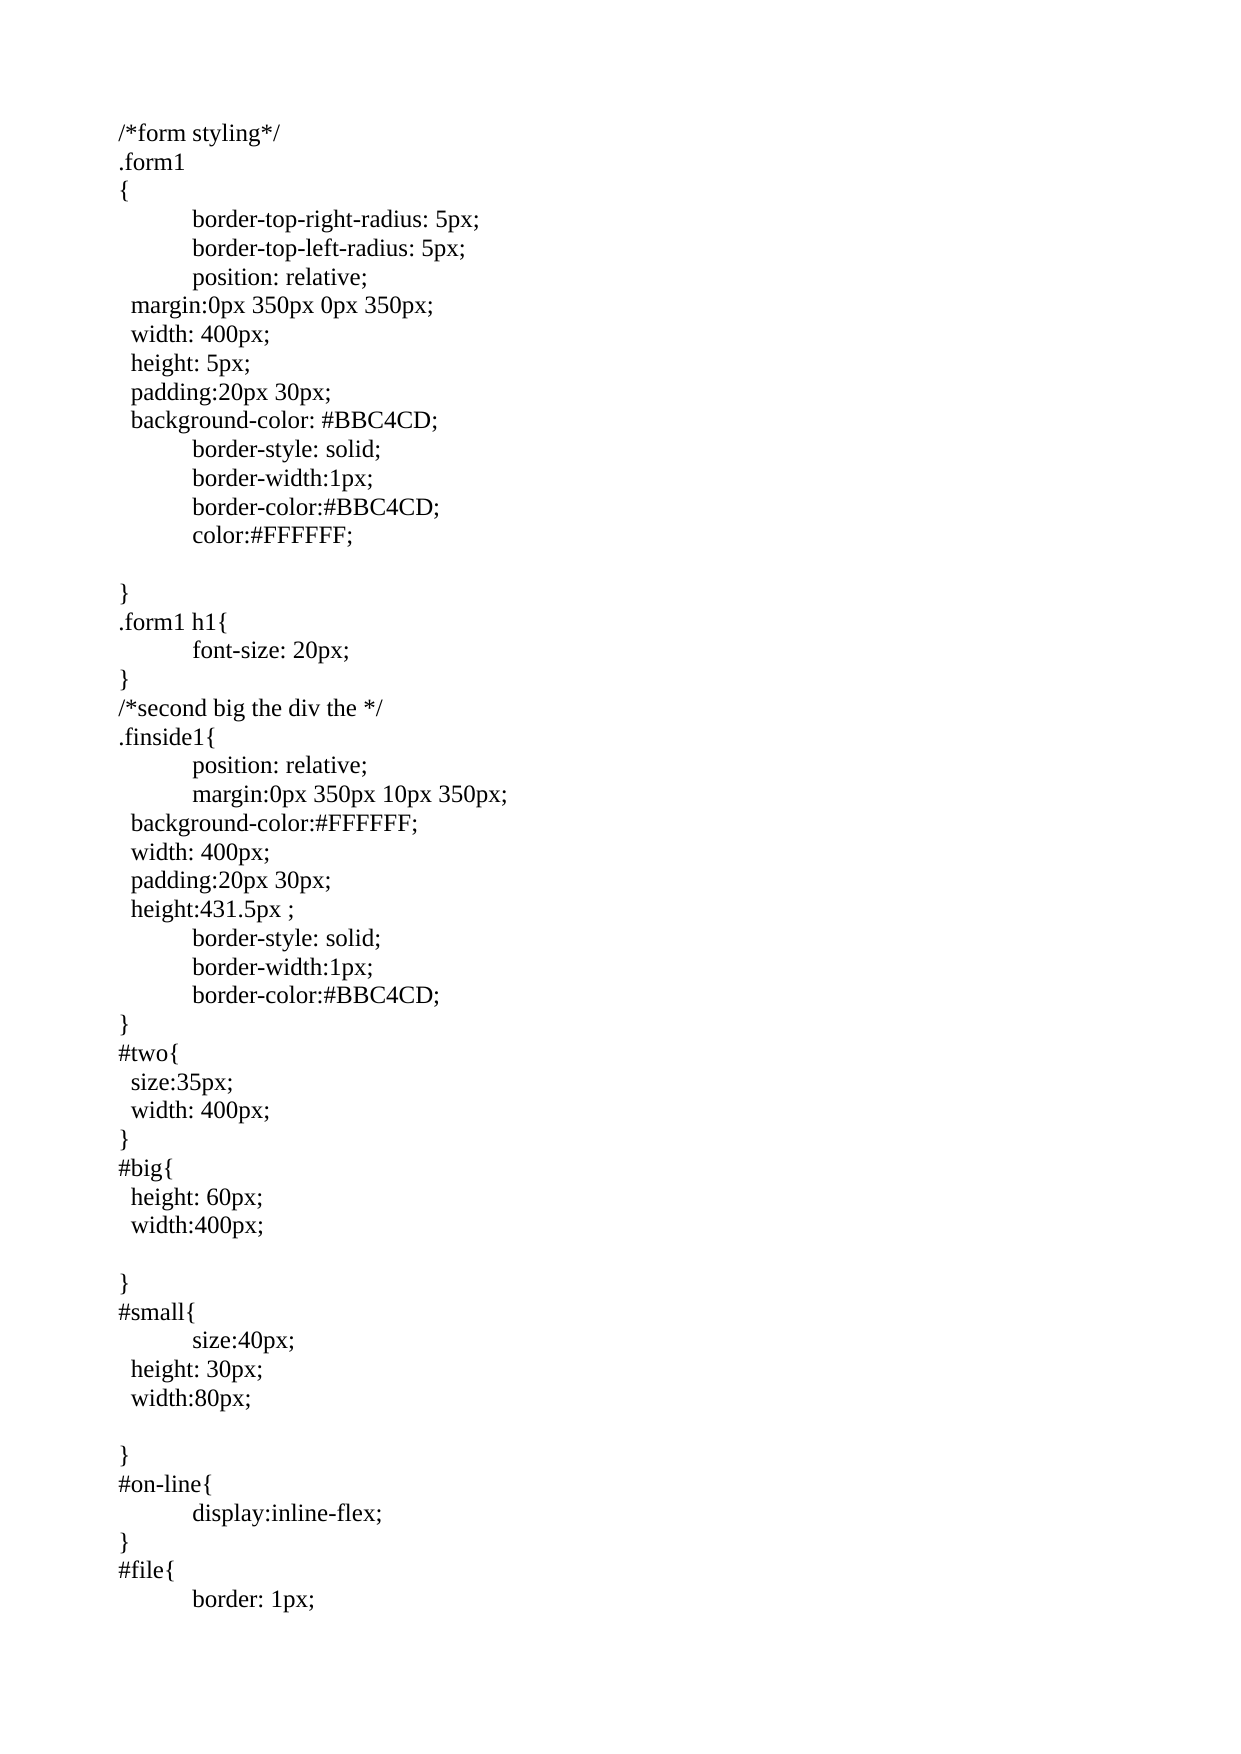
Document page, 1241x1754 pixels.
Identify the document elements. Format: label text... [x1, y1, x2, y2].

text #file{ [118, 1556, 1122, 1584]
text width:80px; [118, 1383, 1122, 1412]
text } [118, 1124, 1122, 1153]
text border-style: solid; [118, 434, 1122, 463]
text } [118, 1527, 1122, 1556]
text width: 400px; [118, 837, 1122, 866]
text border-top-left-radius: 5px; [118, 233, 1122, 262]
text border-color:#BBC4CD; [118, 981, 1122, 1009]
text height:431.5px ; [118, 894, 1122, 923]
text font-size: 20px; [118, 636, 1122, 664]
text width:400px; [118, 1211, 1122, 1239]
text .form1 [118, 147, 1122, 176]
text /*form styling*/ [118, 118, 1122, 147]
text border-width:1px; [118, 463, 1122, 492]
text border-color:#BBC4CD; [118, 492, 1122, 521]
text position: relative; [118, 751, 1122, 779]
text .form1 h1{ [118, 607, 1122, 636]
text height: 60px; [118, 1182, 1122, 1211]
text border-style: solid; [118, 923, 1122, 952]
text display:inline-flex; [118, 1498, 1122, 1527]
text } [118, 1268, 1122, 1297]
text background-color:#FFFFFF; [118, 808, 1122, 837]
text border-width:1px; [118, 952, 1122, 981]
text background-color: #BBC4CD; [118, 406, 1122, 434]
text height: 30px; [118, 1354, 1122, 1383]
text size:40px; [118, 1326, 1122, 1354]
text color:#FFFFFF; [118, 521, 1122, 549]
text } [118, 1441, 1122, 1469]
text { [118, 176, 1122, 204]
text } [118, 578, 1122, 607]
text } [118, 664, 1122, 693]
text size:35px; [118, 1067, 1122, 1096]
text padding:20px 30px; [118, 377, 1122, 406]
text margin:0px 350px 0px 350px; [118, 291, 1122, 319]
text } [118, 1009, 1122, 1038]
text .finside1{ [118, 722, 1122, 751]
text position: relative; [118, 262, 1122, 291]
text #small{ [118, 1297, 1122, 1326]
text margin:0px 350px 10px 350px; [118, 779, 1122, 808]
text #two{ [118, 1038, 1122, 1067]
text border-top-right-radius: 5px; [118, 204, 1122, 233]
text height: 5px; [118, 348, 1122, 377]
text padding:20px 30px; [118, 866, 1122, 894]
text width: 400px; [118, 1096, 1122, 1124]
text width: 400px; [118, 319, 1122, 348]
text #big{ [118, 1153, 1122, 1182]
text /*second big the div the */ [118, 693, 1122, 722]
text border: 1px; [118, 1584, 1122, 1613]
text #on-line{ [118, 1469, 1122, 1498]
